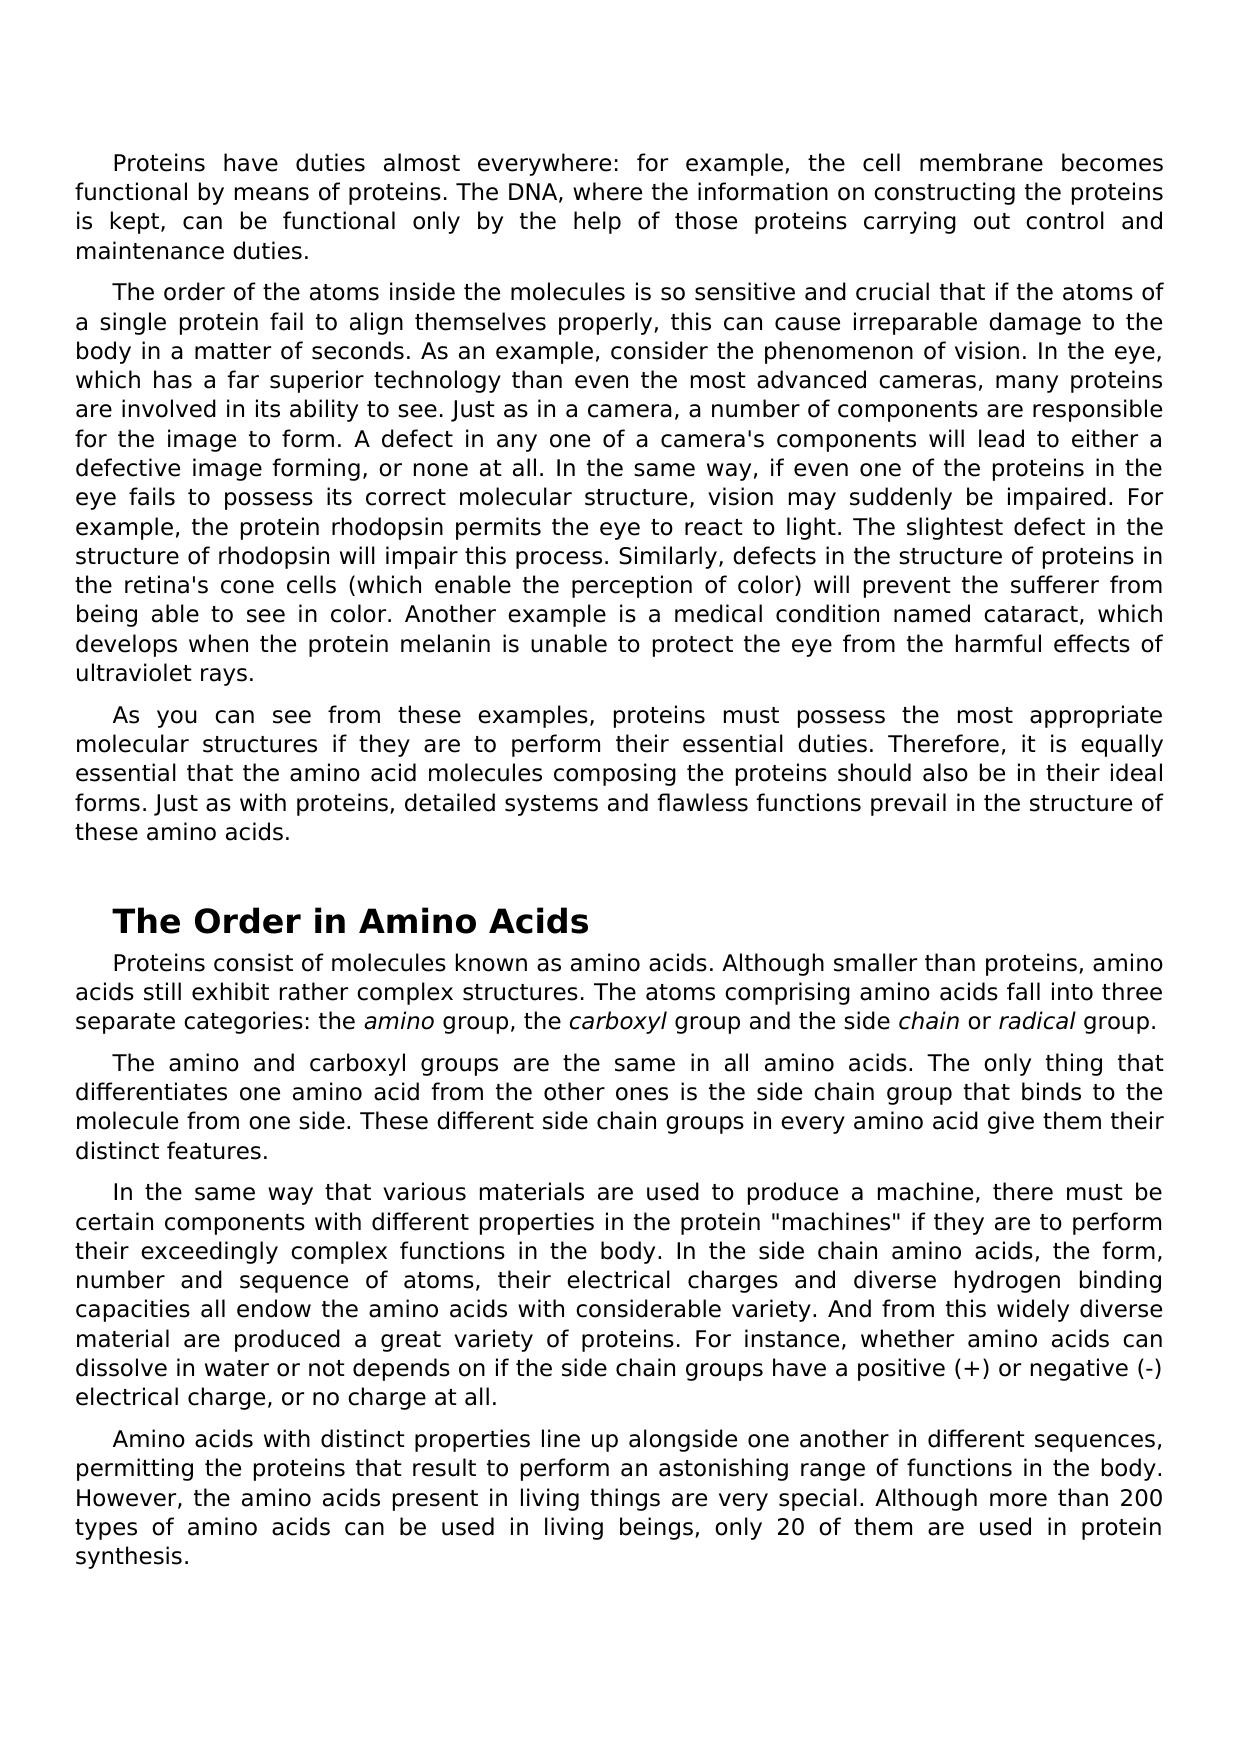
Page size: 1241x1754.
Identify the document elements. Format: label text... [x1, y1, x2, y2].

text In the same way that various materials are used to produce a machine, there must be certain components with different properties in the protein "machines" if they are to perform their exceedingly complex functions in the body. In the side chain amino acids, the form, number and sequence of atoms, their electrical charges and diverse hydrogen binding capacities all endow the amino acids with considerable variety. And from this widely diverse material are produced a great variety of proteins. For instance, whether amino acids can dissolve in water or not depends on if the side chain groups have a positive (+) or negative (-) electrical charge, or no charge at all. [75, 1179, 1165, 1411]
text The order of the atoms inside the molecules is so sensitive and crucial that if the atoms of a single protein fail to align themselves properly, this can cause irreparable damage to the body in a matter of seconds. As an example, consider the phenomenon of vision. In the eye, which has a far superior technology than even the most advanced cameras, many proteins are involved in its ability to see. Just as in a camera, a number of components are responsible for the image to form. A defect in any one of a camera's components will lead to either a defective image forming, or none at all. In the same way, if even one of the proteins in the eye fails to possess its correct molecular structure, vision may suddenly be impaired. For example, the protein rhodopsin permits the eye to react to light. The slightest defect in the structure of rhodopsin will impair this process. Similarly, defects in the structure of proteins in the retina's cone cells (which enable the perception of color) will prevent the sufferer from being able to see in color. Another example is a medical condition named cataract, which develops when the protein melanin is unable to protect the eye from the harmful effects of ultraviolet rays. [75, 279, 1165, 687]
text Proteins consist of molecules known as amino acids. Although smaller than proteins, amino acids still exhibit rather complex structures. The atoms comprising amino acids fall into three separate categories: the amino group, the carboxyl group and the side chain or radical group. [75, 950, 1165, 1035]
text Amino acids with distinct properties line up alongside one another in different sequences, permitting the proteins that result to perform an astonishing range of functions in the body. However, the amino acids present in living things are very special. Although more than 200 types of amino acids can be used in living beings, only 20 of them are used in protein synthesis. [75, 1426, 1165, 1570]
text Proteins have duties almost everywhere: for example, the cell membrane becomes functional by means of proteins. The DNA, where the information on constructing the proteins is kept, can be functional only by the help of those proteins carrying out control and maintenance duties. [75, 150, 1165, 264]
text The amino and carboxyl groups are the same in all amino acids. The only thing that differentiates one amino acid from the other ones is the side chain group that binds to the molecule from one side. These different side chain groups in every amino acid give them their distinct features. [75, 1050, 1165, 1164]
subtitle The Order in Amino Acids [112, 902, 1165, 941]
text As you can see from these examples, proteins must possess the most appropriate molecular structures if they are to perform their essential duties. Therefore, it is equally essential that the amino acid molecules composing the proteins should also be in their ideal forms. Just as with proteins, detailed systems and flawless functions prevail in the structure of these amino acids. [75, 702, 1165, 846]
